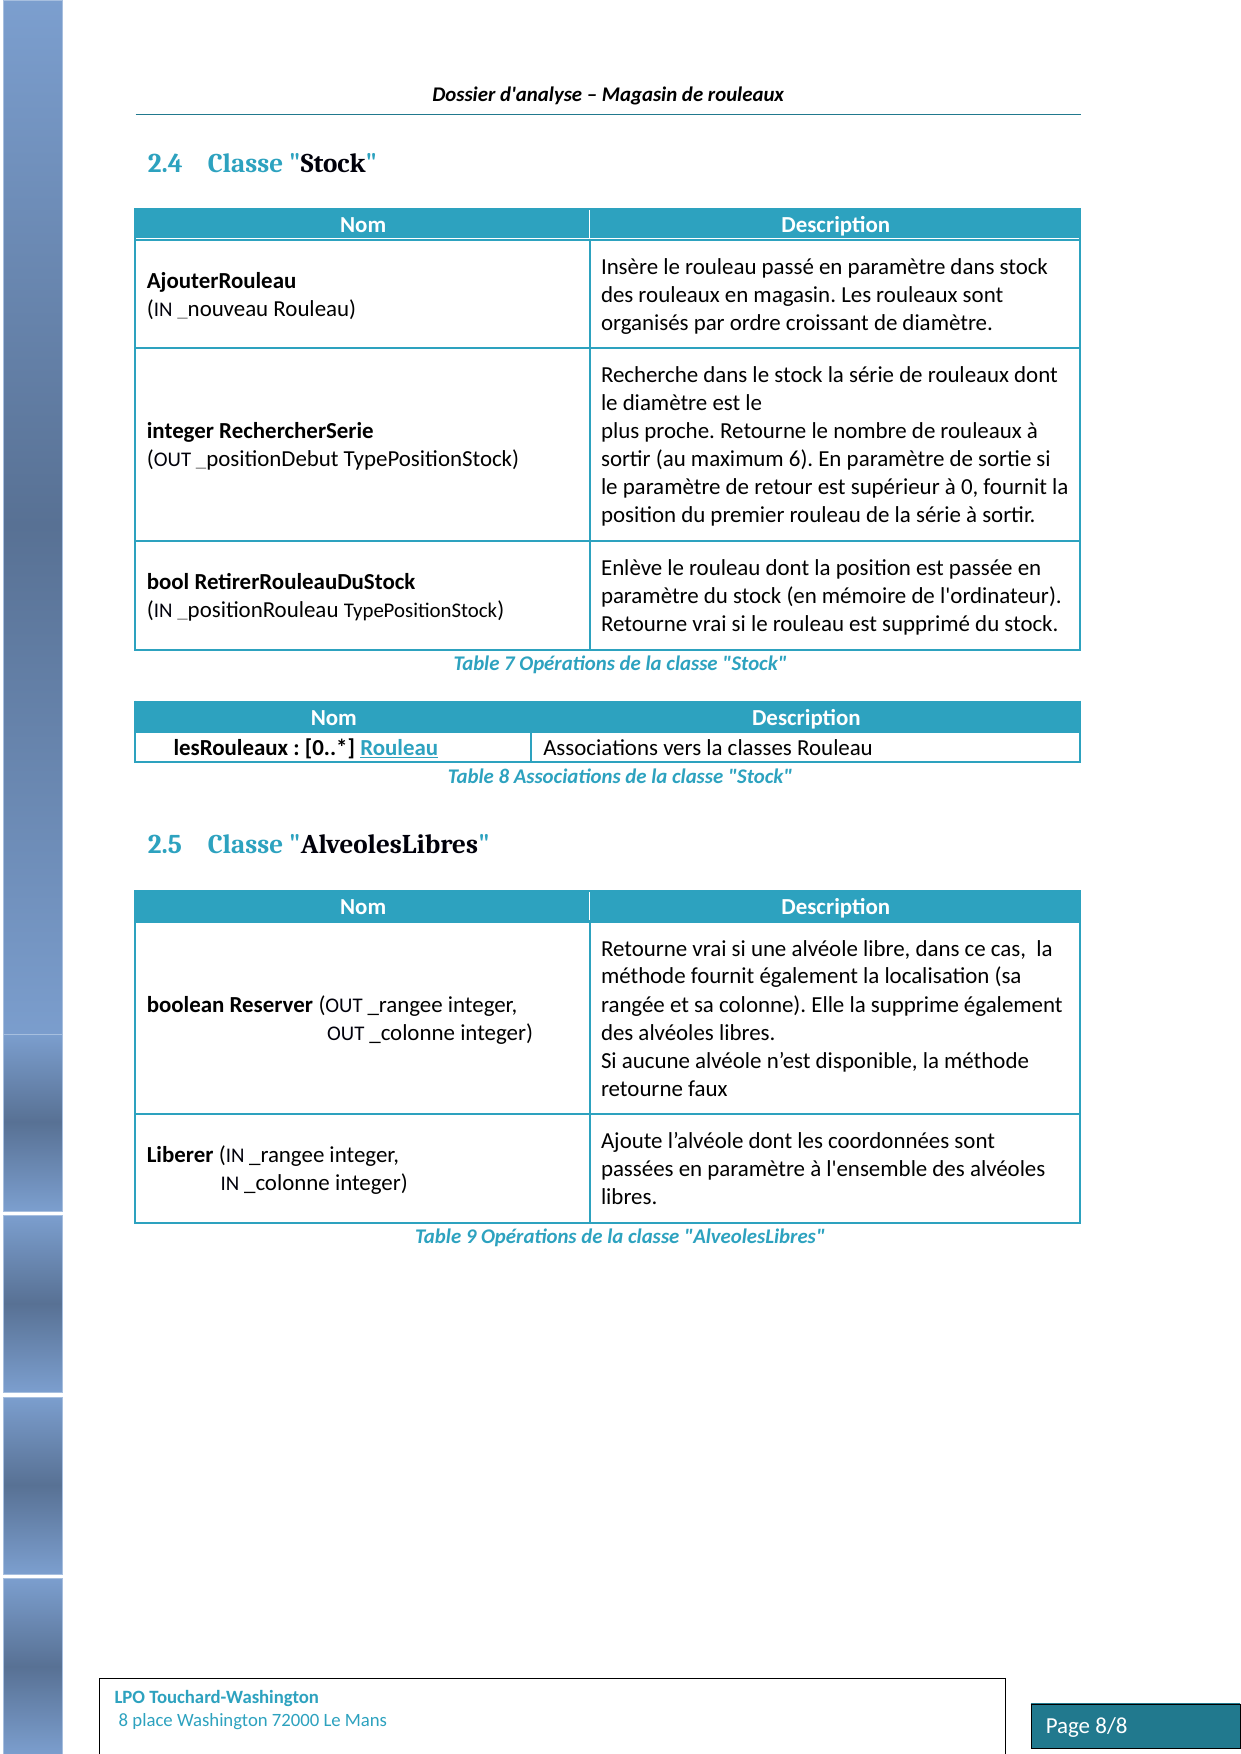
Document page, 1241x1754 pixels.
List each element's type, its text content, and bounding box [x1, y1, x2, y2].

table_cell Associations vers la classes Rouleau [532, 733, 1079, 761]
subtitle Classe "AlveolesLibres" [148, 829, 1093, 861]
subtitle Classe "Stock" [148, 148, 1093, 179]
table_header Description [590, 210, 1079, 238]
table_header Nom [136, 703, 531, 731]
table_header Description [590, 892, 1079, 920]
table_cell Ajoute l’alvéole dont les coordonnées sont passées en paramètre à l'ensemble des alvéoles libres. [591, 1115, 1079, 1222]
table_cell Liberer (IN _rangee integer, IN _colonne integer) [136, 1115, 589, 1222]
table_cell Insère le rouleau passé en paramètre dans stock des rouleaux en magasin. Les rouleaux sont organisés par ordre croissant de diamètre. [591, 241, 1079, 347]
table_header Nom [136, 210, 589, 238]
table_cell Recherche dans le stock la série de rouleaux dont le diamètre est le plus proche. Retourne le nombre de rouleaux à sortir (au maximum 6). En paramètre de sortie si le paramètre de retour est supérieur à 0, fournit la position du premier rouleau de la série à sortir. [591, 349, 1079, 540]
table_cell Retourne vrai si une alvéole libre, dans ce cas, la méthode fournit également la localisation (sa rangée et sa colonne). Elle la supprime également des alvéoles libres. Si aucune alvéole n’est disponible, la méthode retourne faux [591, 923, 1079, 1113]
table_cell boolean Reserver (OUT _rangee integer, OUT _colonne integer) [136, 923, 589, 1113]
text Table 9 Opérations de la classe "AlveolesLibres" [148, 1224, 1093, 1249]
table_header Description [531, 703, 1079, 731]
table_cell integer RechercherSerie (OUT _positionDebut TypePositionStock) [136, 349, 589, 540]
table_header Nom [136, 892, 589, 920]
table_cell Enlève le rouleau dont la position est passée en paramètre du stock (en mémoire de l'ordinateur). Retourne vrai si le rouleau est supprimé du stock. [591, 542, 1079, 648]
text Table 7 Opérations de la classe "Stock" [148, 651, 1093, 676]
table_cell AjouterRouleau (IN _nouveau Rouleau) [136, 241, 589, 347]
table_cell bool RetirerRouleauDuStock (IN _positionRouleau TypePositionStock) [136, 542, 589, 648]
text Table 8 Associations de la classe "Stock" [148, 763, 1093, 788]
table_cell lesRouleaux : [0..*] Rouleau [136, 733, 530, 761]
